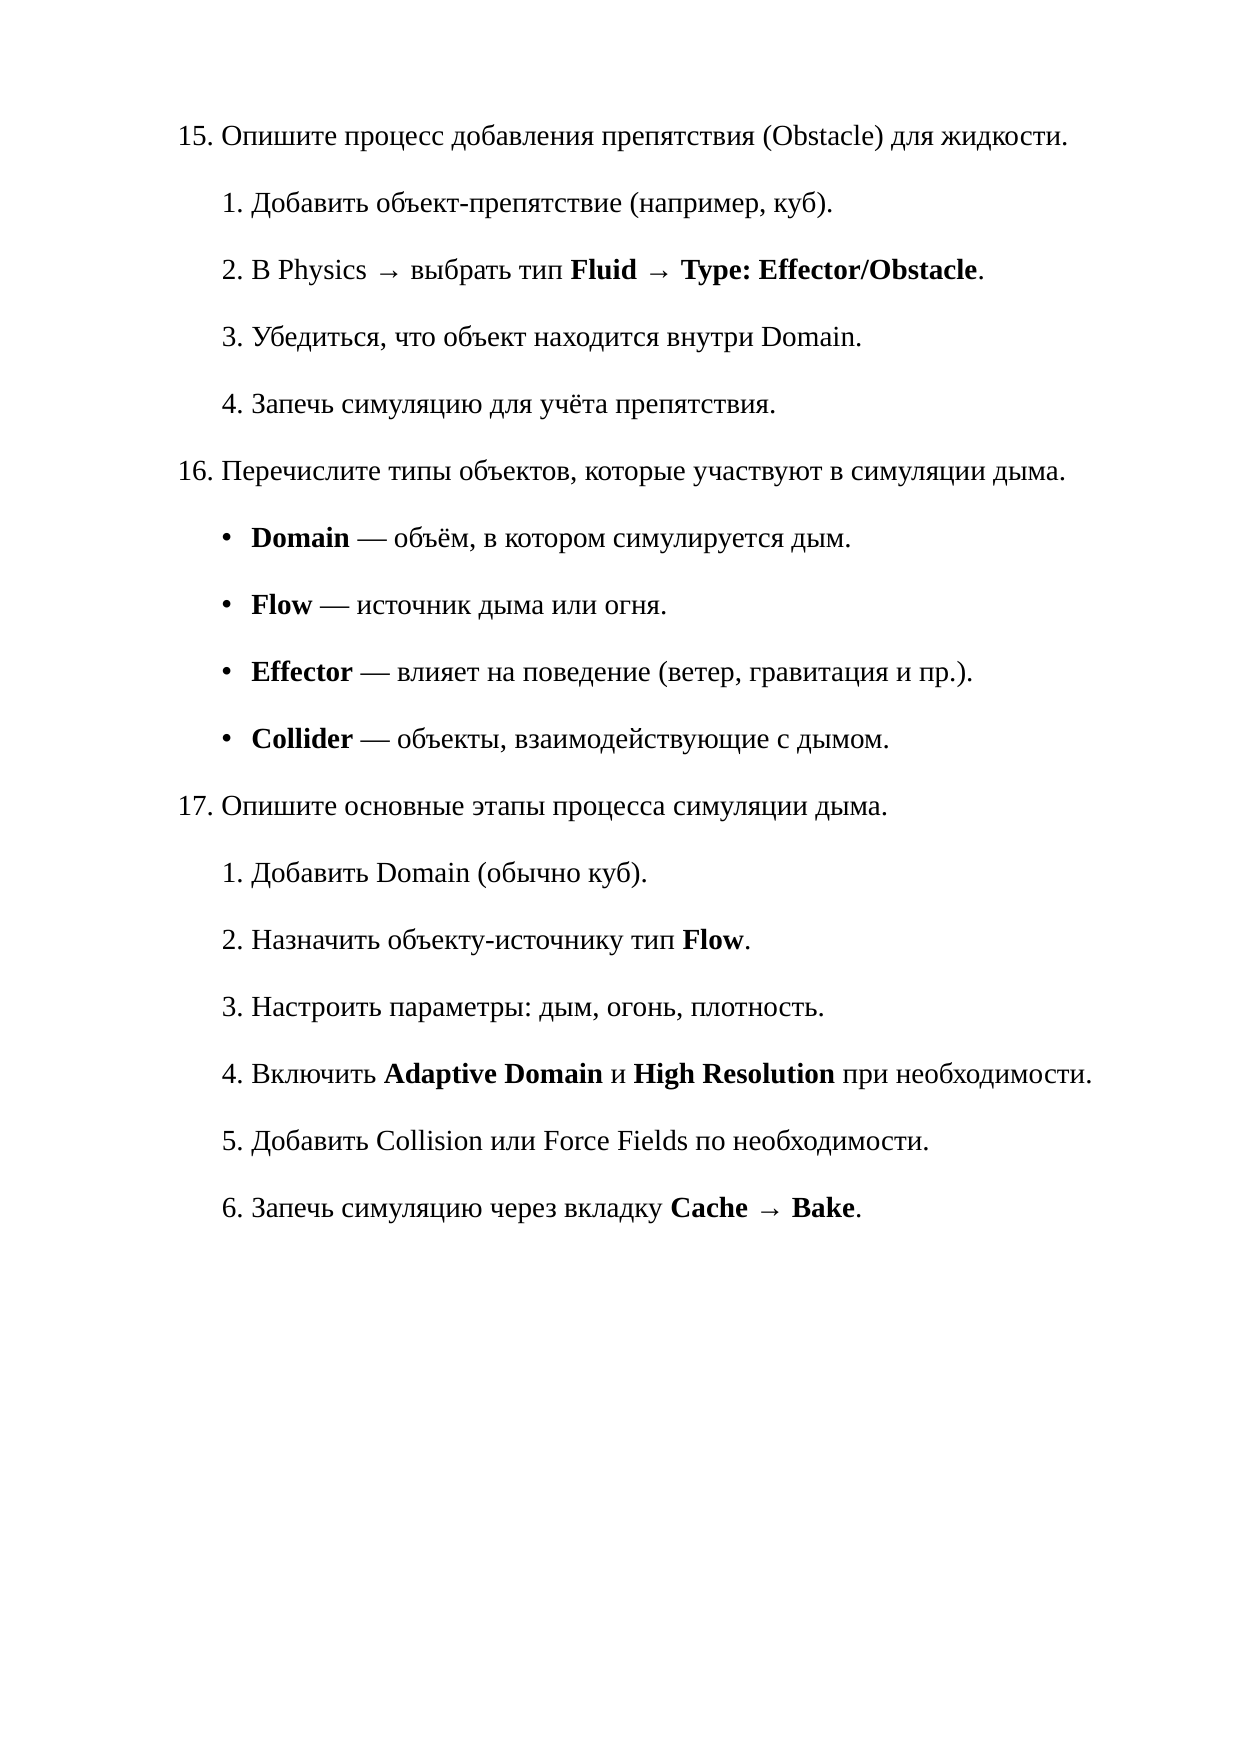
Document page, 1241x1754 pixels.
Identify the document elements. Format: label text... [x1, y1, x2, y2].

list Добавить объект-препятствие (например, куб). [222, 185, 1152, 219]
list Collider — объекты, взаимодействующие с дымом. [222, 721, 1152, 755]
list Назначить объекту-источнику тип Flow. [222, 922, 1152, 956]
list Убедиться, что объект находится внутри Domain. [222, 319, 1152, 353]
list Domain — объём, в котором симулируется дым. [222, 520, 1152, 554]
subtitle 16. Перечислите типы объектов, которые участвуют в симуляции дыма. [177, 453, 1152, 487]
list Запечь симуляцию через вкладку Cache → Bake. [222, 1190, 1152, 1224]
list Effector — влияет на поведение (ветер, гравитация и пр.). [222, 654, 1152, 688]
subtitle 15. Опишите процесс добавления препятствия (Obstacle) для жидкости. [177, 118, 1152, 152]
list Добавить Collision или Force Fields по необходимости. [222, 1123, 1152, 1157]
list В Physics → выбрать тип Fluid → Type: Effector/Obstacle. [222, 252, 1152, 286]
list Запечь симуляцию для учёта препятствия. [222, 386, 1152, 419]
list Включить Adaptive Domain и High Resolution при необходимости. [222, 1056, 1152, 1090]
list Добавить Domain (обычно куб). [222, 855, 1152, 889]
list Flow — источник дыма или огня. [222, 587, 1152, 621]
list Настроить параметры: дым, огонь, плотность. [222, 989, 1152, 1023]
subtitle 17. Опишите основные этапы процесса симуляции дыма. [177, 788, 1152, 822]
